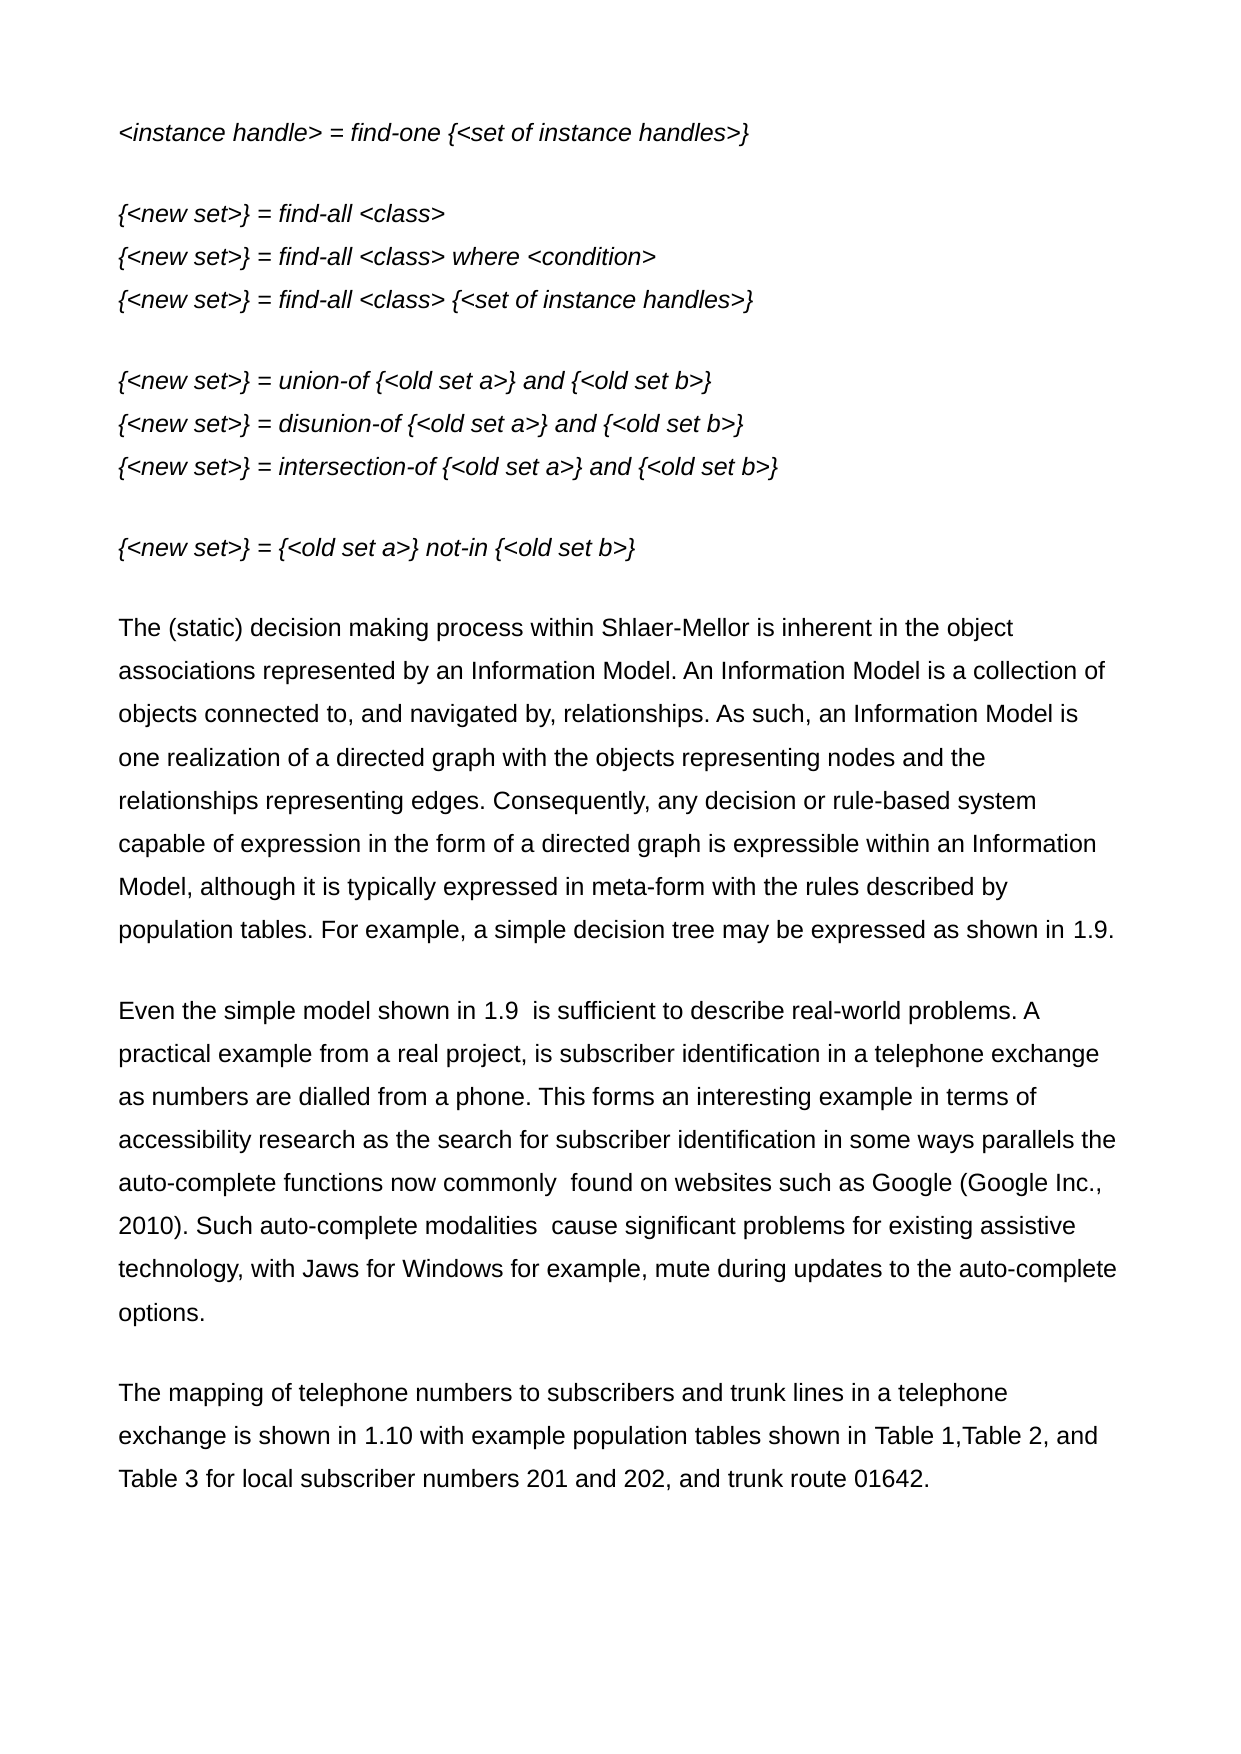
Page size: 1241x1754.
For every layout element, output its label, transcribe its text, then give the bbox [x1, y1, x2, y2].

text {<new set>} = union-of {<old set a>} and {<old set b>} {<new set>} = disunion-of {<old set a>} and {<old set b>} {<new set>} = intersection-of {<old set a>} and {<old set b>} [118, 366, 1122, 481]
text {<new set>} = {<old set a>} not-in {<old set b>} [118, 532, 1122, 561]
text The (static) decision making process within Shlaer-Mellor is inherent in the object associations represented by an Information Model. An Information Model is a collection of objects connected to, and navigated by, relationships. As such, an Information Model is one realization of a directed graph with the objects representing nodes and the relationships representing edges. Consequently, any decision or rule-based system capable of expression in the form of a directed graph is expressible within an Information Model, although it is typically expressed in meta-form with the rules described by population tables. For example, a simple decision tree may be expressed as shown in Figure 1.9. [118, 613, 1122, 944]
text {<new set>} = find-all <class> {<new set>} = find-all <class> where <condition> {<new set>} = find-all <class> {<set of instance handles>} [118, 199, 1122, 314]
text Even the simple model shown in Figure 1.9 is sufficient to describe real-world problems. A practical example from a real project, is subscriber identification in a telephone exchange as numbers are dialled from a phone. This forms an interesting example in terms of accessibility research as the search for subscriber identification in some ways parallels the auto-complete functions now commonly found on websites such as Google (Google Inc., 2010). Such auto-complete modalities cause significant problems for existing assistive technology, with Jaws for Windows for example, mute during updates to the auto-complete options. [118, 996, 1122, 1326]
text <instance handle> = find-one {<set of instance handles>} [118, 118, 1122, 147]
text The mapping of telephone numbers to subscribers and trunk lines in a telephone exchange is shown in Figure 1.10 with example population tables shown in Table 1,Table 2, and Table 3 for local subscriber numbers 201 and 202, and trunk route 01642. [118, 1378, 1122, 1493]
